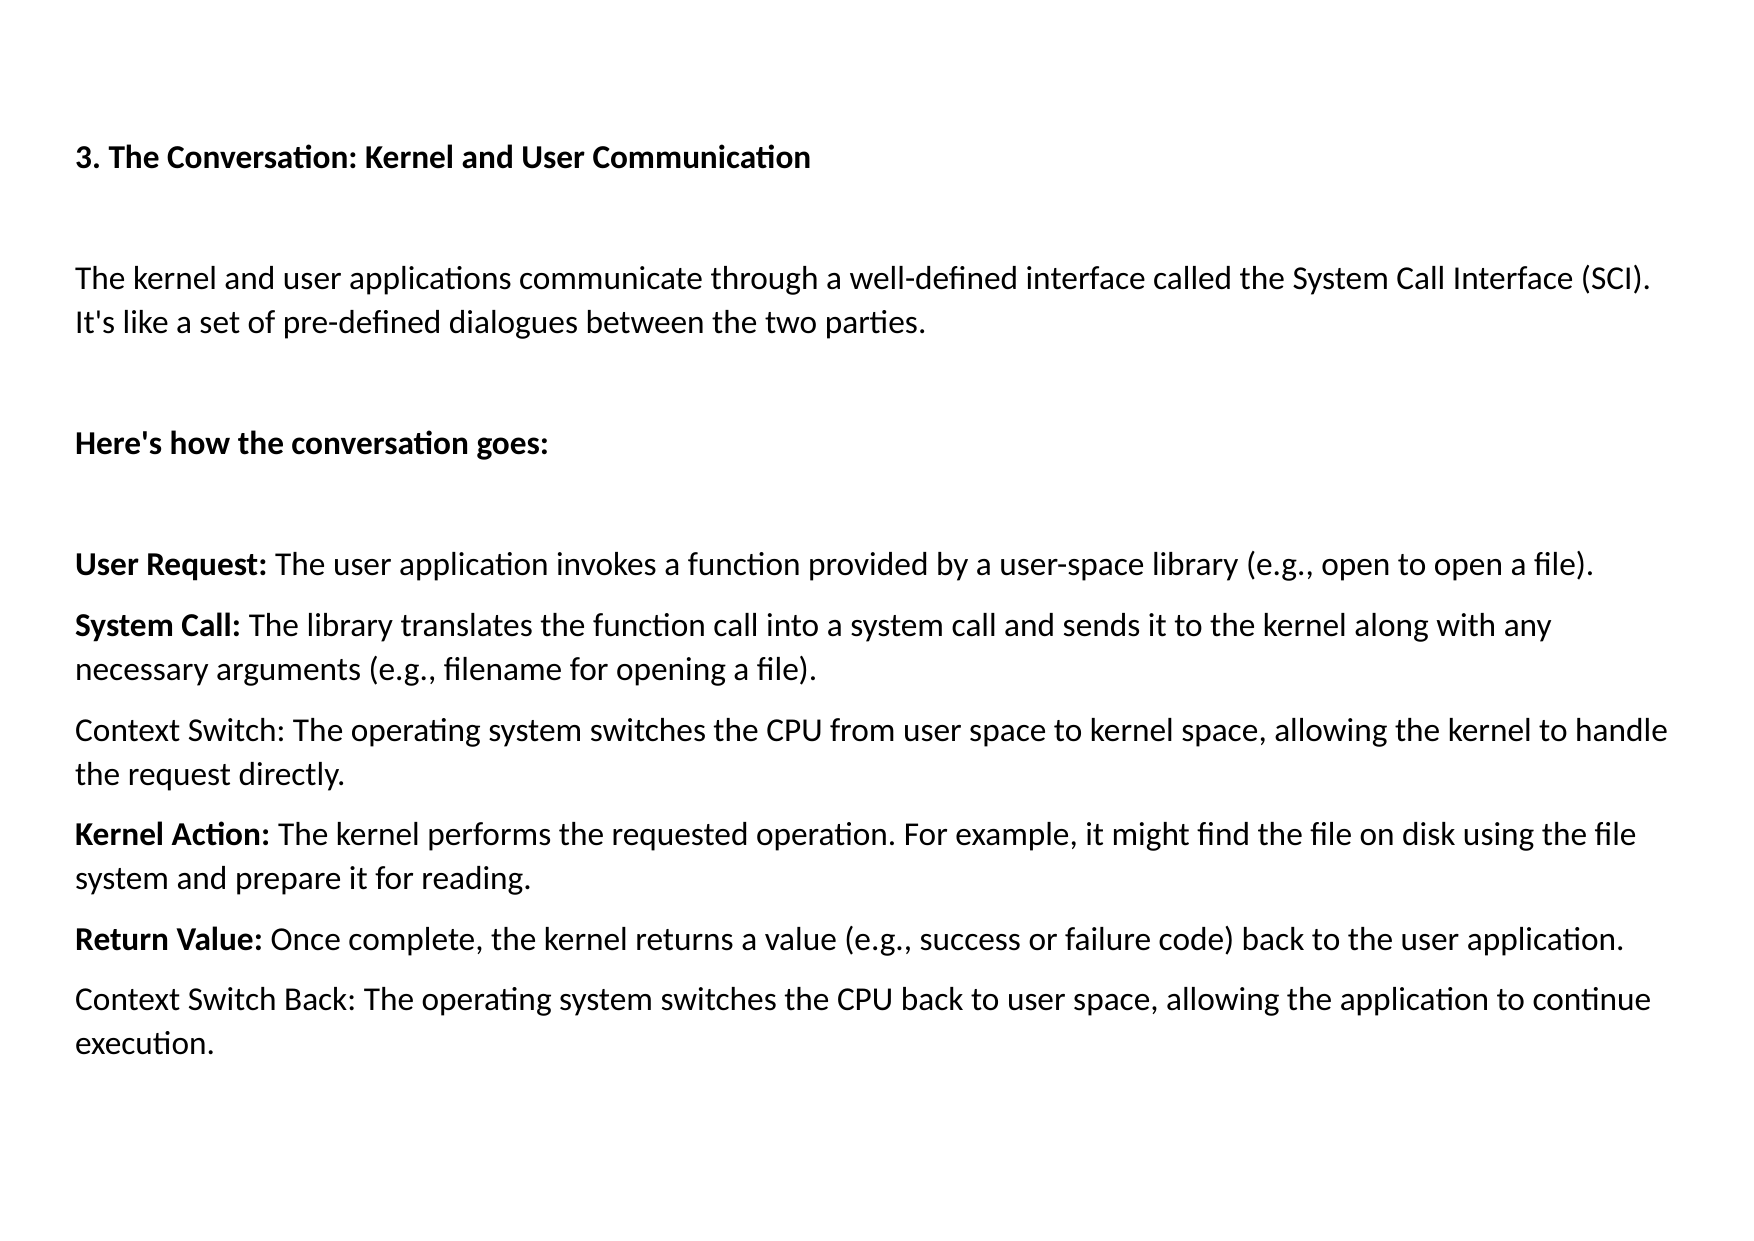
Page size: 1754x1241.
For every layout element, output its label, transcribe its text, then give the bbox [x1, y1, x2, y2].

text Context Switch: The operating system switches the CPU from user space to kernel space, allowing the kernel to handle the request directly. [75, 708, 1679, 793]
text The kernel and user applications communicate through a well-defined interface called the System Call Interface (SCI). It's like a set of pre-defined dialogues between the two parties. [75, 257, 1679, 342]
text User Request: The user application invokes a function provided by a user-space library (e.g., open to open a file). [75, 543, 1679, 584]
text Here's how the conversation goes: [75, 422, 1679, 463]
text Context Switch Back: The operating system switches the CPU back to user space, allowing the application to continue execution. [75, 978, 1679, 1063]
text Kernel Action: The kernel performs the requested operation. For example, it might find the file on disk using the file system and prepare it for reading. [75, 813, 1679, 898]
text System Call: The library translates the function call into a system call and sends it to the kernel along with any necessary arguments (e.g., filename for opening a file). [75, 604, 1679, 689]
text Return Value: Once complete, the kernel returns a value (e.g., success or failure code) back to the user application. [75, 918, 1679, 958]
text 3. The Conversation: Kernel and User Communication [75, 136, 1679, 176]
